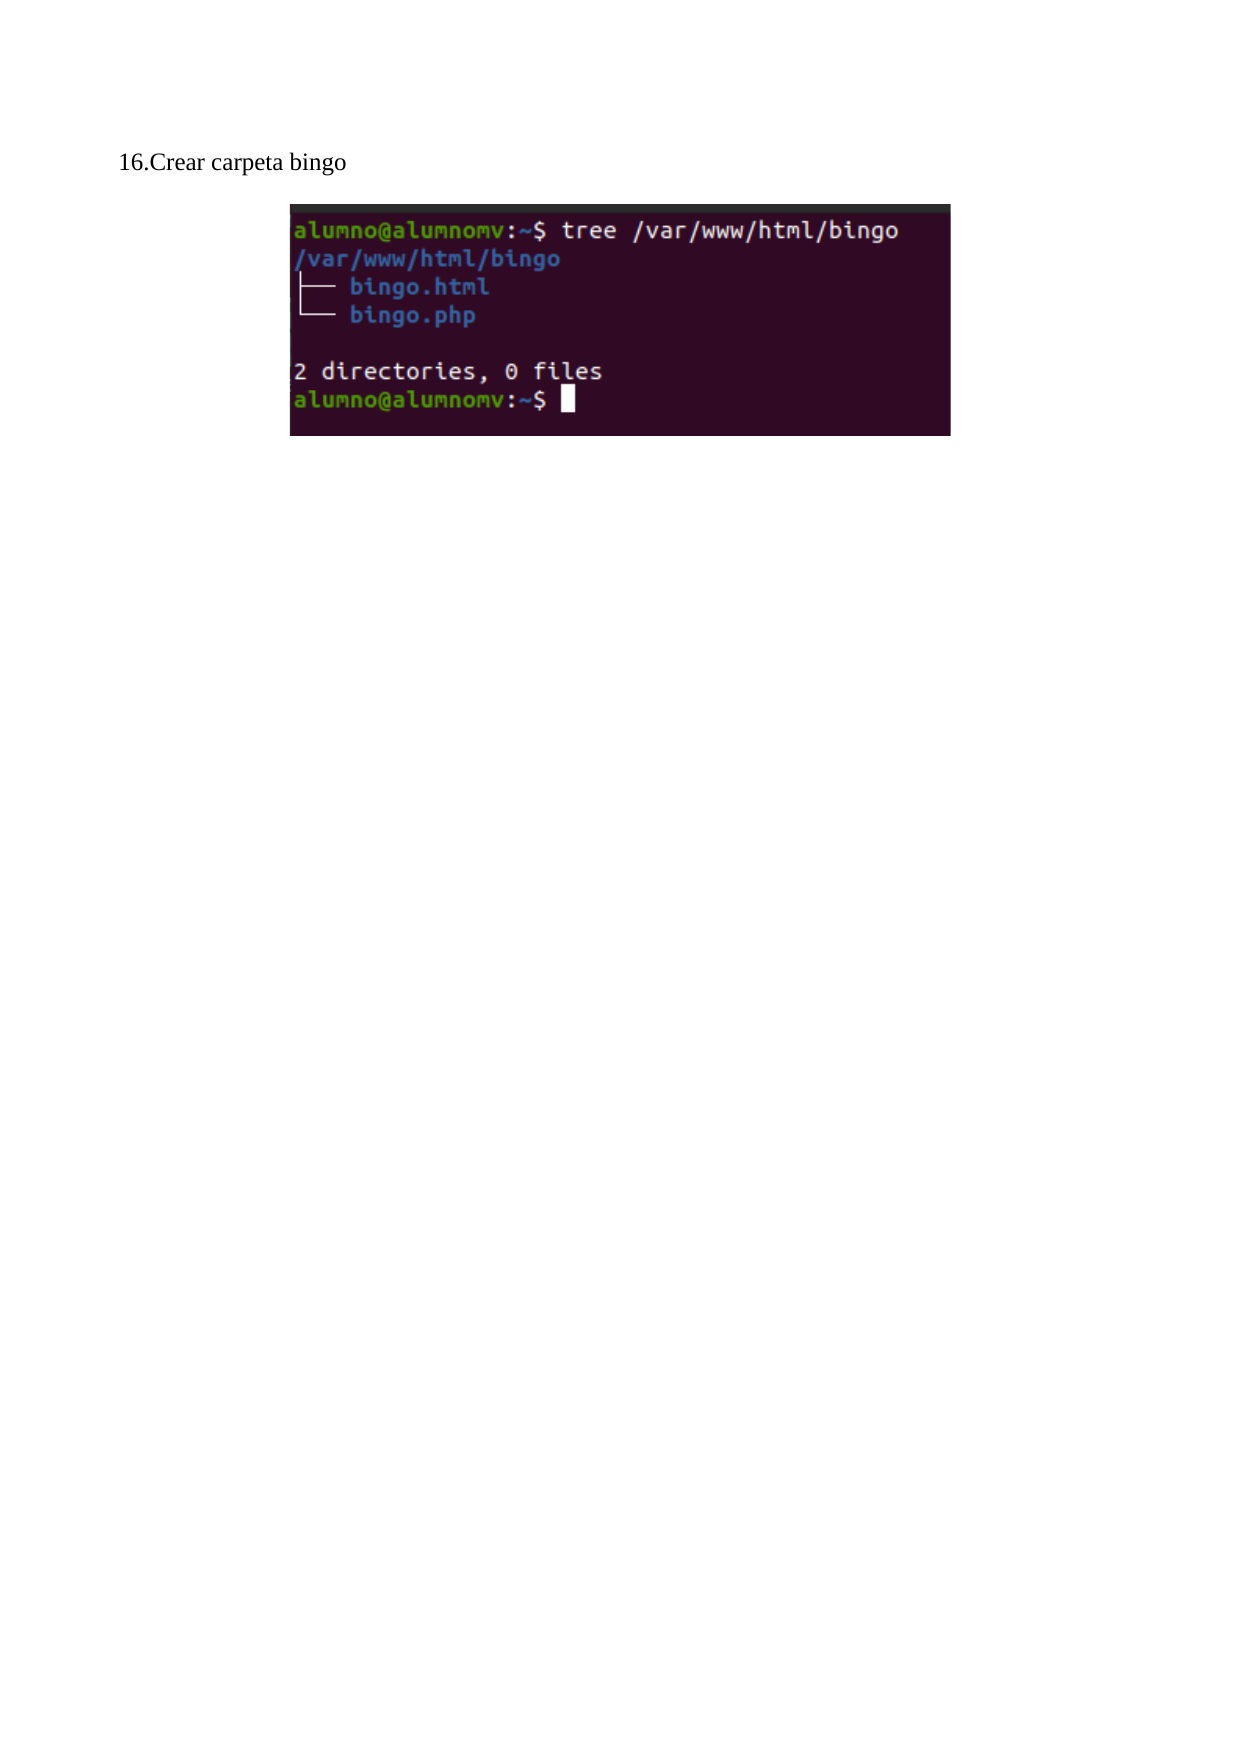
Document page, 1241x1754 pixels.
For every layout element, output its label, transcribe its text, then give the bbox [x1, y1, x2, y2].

picture [289, 204, 951, 436]
text 16.Crear carpeta bingo [118, 147, 1122, 176]
